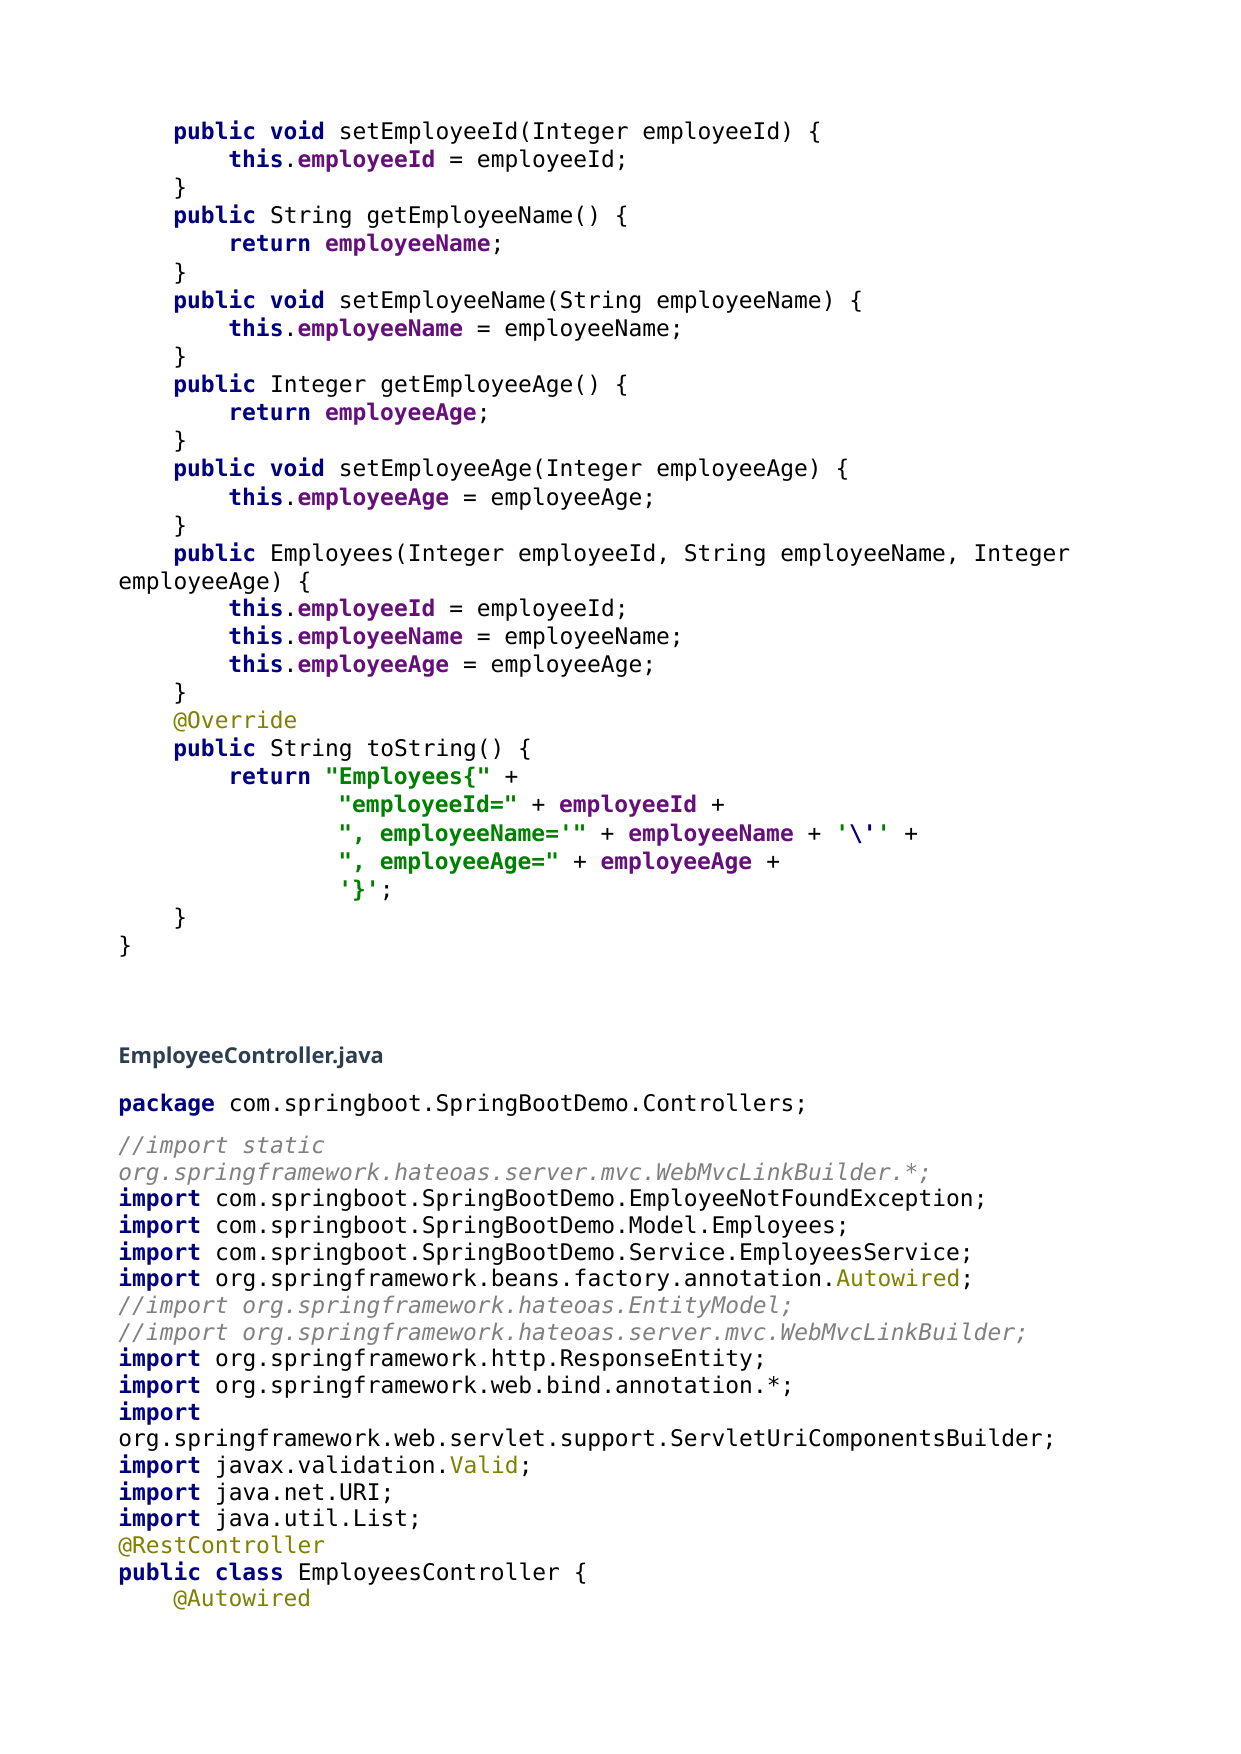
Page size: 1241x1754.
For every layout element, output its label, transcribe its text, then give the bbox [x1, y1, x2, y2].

text //import org.springframework.hateoas.server.mvc.WebMvcLinkBuilder; [118, 1319, 1122, 1345]
text import com.springboot.SpringBootDemo.Service.EmployeesService; [118, 1239, 1122, 1265]
text import org.springframework.web.servlet.support.ServletUriComponentsBuilder; [118, 1399, 1122, 1452]
text import com.springboot.SpringBootDemo.Model.Employees; [118, 1212, 1122, 1239]
text this.employeeId = employeeId; [118, 595, 1122, 623]
text import java.net.URI; [118, 1479, 1122, 1505]
text this.employeeId = employeeId; [118, 146, 1122, 174]
text EmployeeController.java [118, 1040, 1122, 1070]
text @Override [118, 707, 1122, 735]
text return employeeAge; [118, 399, 1122, 427]
text public class EmployeesController { [118, 1559, 1122, 1585]
text import org.springframework.beans.factory.annotation.Autowired; [118, 1265, 1122, 1292]
text import javax.validation.Valid; [118, 1452, 1122, 1479]
text } [118, 174, 1122, 202]
text } [118, 343, 1122, 371]
text @Autowired [118, 1585, 1122, 1613]
text this.employeeAge = employeeAge; [118, 484, 1122, 512]
text import com.springboot.SpringBootDemo.EmployeeNotFoundException; [118, 1185, 1122, 1212]
text return "Employees{" + [118, 763, 1122, 792]
text //import org.springframework.hateoas.EntityModel; [118, 1292, 1122, 1319]
text ", employeeName='" + employeeName + '\'' + [118, 820, 1122, 848]
text public void setEmployeeName(String employeeName) { [118, 287, 1122, 315]
text this.employeeName = employeeName; [118, 623, 1122, 651]
text public Integer getEmployeeAge() { [118, 371, 1122, 399]
text this.employeeName = employeeName; [118, 315, 1122, 343]
text //import static org.springframework.hateoas.server.mvc.WebMvcLinkBuilder.*; [118, 1132, 1122, 1185]
text import org.springframework.web.bind.annotation.*; [118, 1372, 1122, 1399]
text this.employeeAge = employeeAge; [118, 651, 1122, 679]
text public String getEmployeeName() { [118, 202, 1122, 231]
text } [118, 679, 1122, 707]
text public String toString() { [118, 735, 1122, 763]
text } [118, 512, 1122, 540]
text @RestController [118, 1532, 1122, 1559]
text import org.springframework.http.ResponseEntity; [118, 1345, 1122, 1372]
text public Employees(Integer employeeId, String employeeName, Integer employeeAge) { [118, 540, 1122, 595]
text ", employeeAge=" + employeeAge + [118, 848, 1122, 876]
text package com.springboot.SpringBootDemo.Controllers; [118, 1090, 1122, 1116]
text '}'; [118, 876, 1122, 904]
text "employeeId=" + employeeId + [118, 792, 1122, 820]
text return employeeName; [118, 231, 1122, 259]
text public void setEmployeeAge(Integer employeeAge) { [118, 456, 1122, 484]
text public void setEmployeeId(Integer employeeId) { [118, 118, 1122, 146]
text } [118, 427, 1122, 456]
text } [118, 932, 1122, 959]
text } [118, 259, 1122, 287]
text } [118, 904, 1122, 932]
text import java.util.List; [118, 1505, 1122, 1532]
